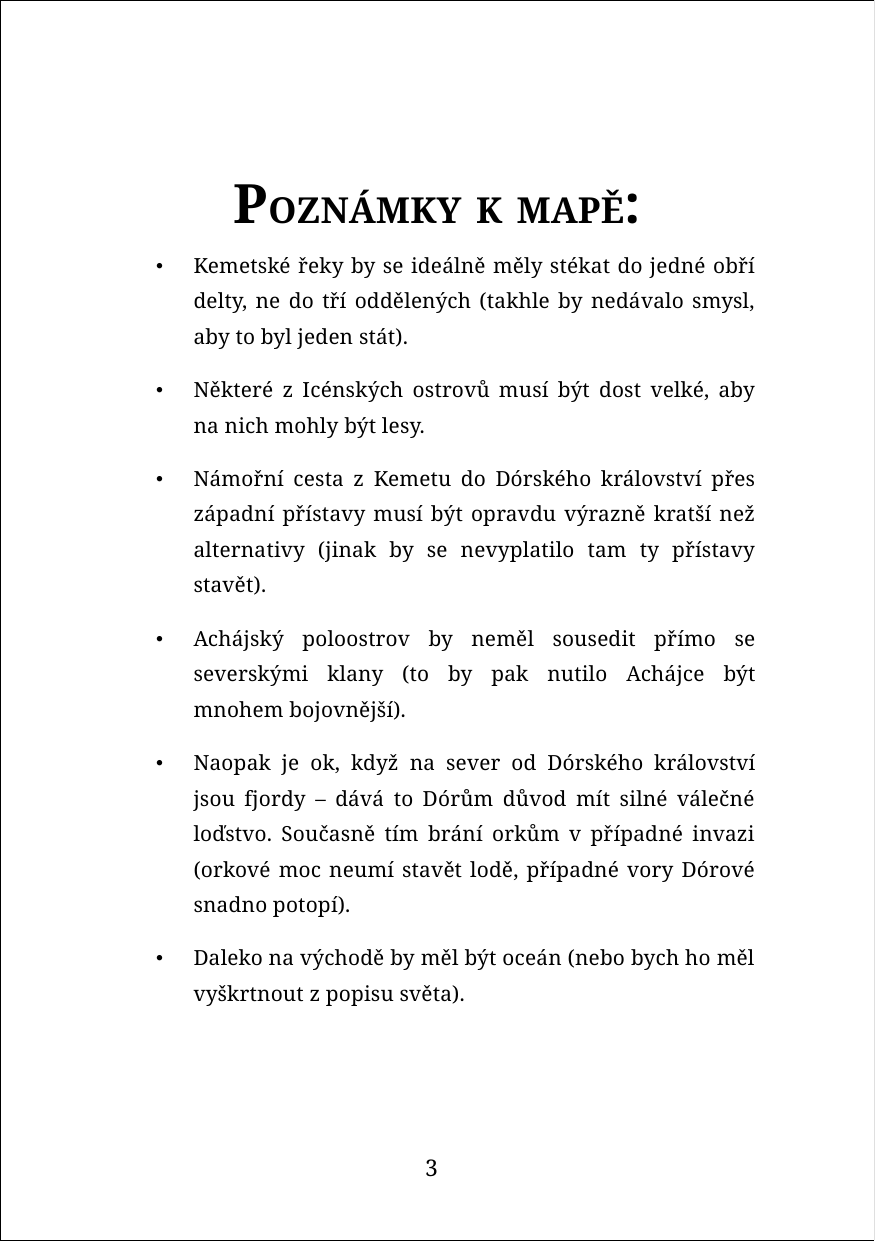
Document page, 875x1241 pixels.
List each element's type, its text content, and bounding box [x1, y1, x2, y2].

list Některé z Icénských ostrovů musí být dost velké, aby na nich mohly být lesy. [156, 375, 756, 439]
list Naopak je ok, když na sever od Dórského království jsou fjordy – dává to Dórům důvod mít silné válečné loďstvo. Současně tím brání orkům v případné invazi (orkové moc neumí stavět lodě, případné vory Dórové snadno potopí). [156, 748, 756, 919]
subtitle Poznámky k mapě: [118, 166, 756, 239]
list Námořní cesta z Kemetu do Dórského království přes západní přístavy musí být opravdu výrazně kratší než alternativy (jinak by se nevyplatilo tam ty přístavy stavět). [156, 464, 756, 599]
list Daleko na východě by měl být oceán (nebo bych ho měl vyškrtnout z popisu světa). [156, 943, 756, 1007]
list Achájský poloostrov by neměl sousedit přímo se severskými klany (to by pak nutilo Achájce být mnohem bojovnější). [156, 624, 756, 723]
list Kemetské řeky by se ideálně měly stékat do jedné obří delty, ne do tří oddělených (takhle by nedávalo smysl, aby to byl jeden stát). [156, 251, 756, 351]
